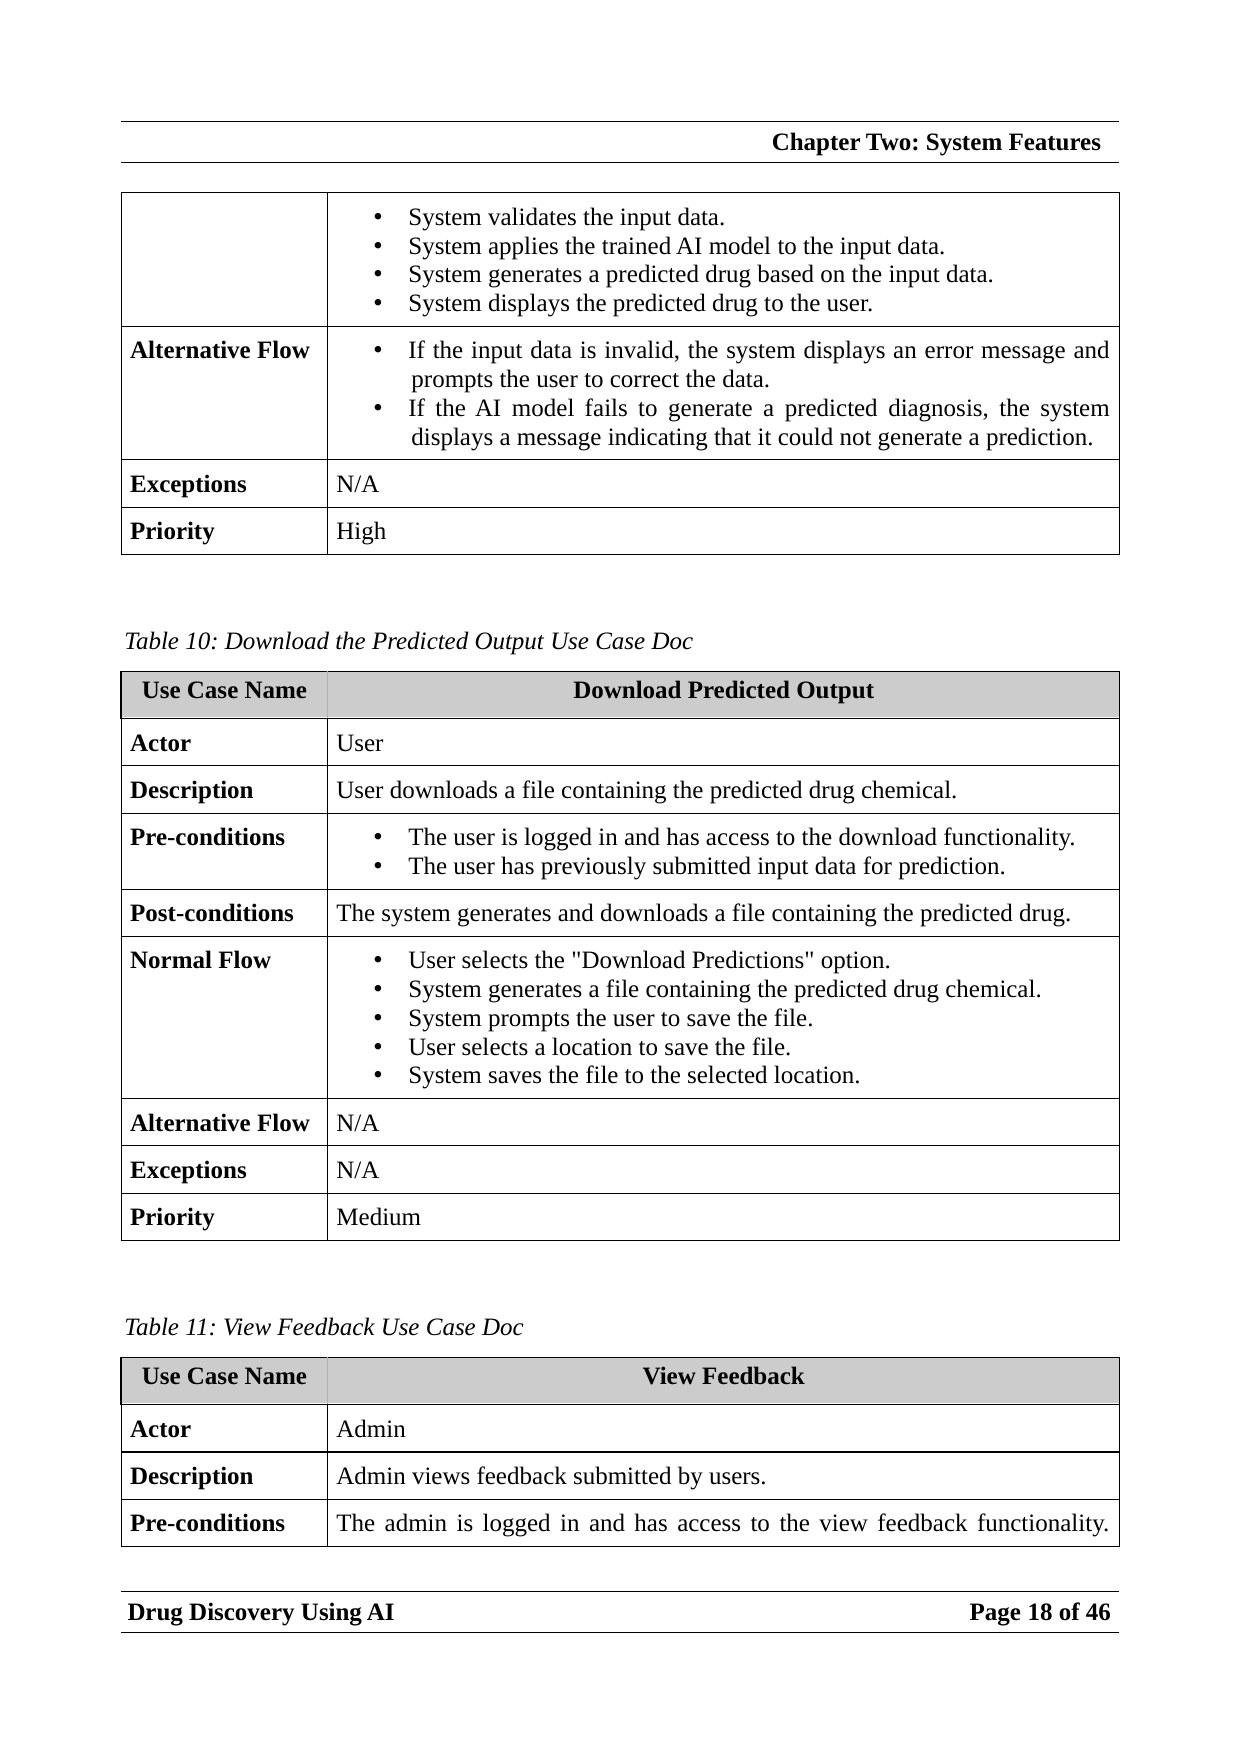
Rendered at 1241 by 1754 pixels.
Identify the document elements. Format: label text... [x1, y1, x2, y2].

table_cell Alternative Flow [122, 327, 327, 459]
table_cell High [328, 508, 1119, 554]
table_cell Pre-conditions [122, 1500, 327, 1546]
table_cell Post-conditions [122, 890, 327, 936]
table_cell Alternative Flow [122, 1099, 327, 1145]
table_cell The user is logged in and has access to the download functionality. The user has previously submitted input data for prediction. [328, 814, 1119, 888]
table_cell N/A [328, 1146, 1119, 1193]
table_cell Admin views feedback submitted by users. [328, 1453, 1119, 1499]
table_header Download Predicted Output [328, 672, 1119, 717]
text Table 10: Download the Predicted Output Use Case Doc [121, 623, 1119, 658]
table_cell Priority [122, 1194, 327, 1240]
table_cell Medium [328, 1194, 1119, 1240]
table_cell N/A [328, 460, 1119, 507]
table_header View Feedback [328, 1358, 1119, 1403]
table_cell The system generates and downloads a file containing the predicted drug. [328, 890, 1119, 936]
table_cell User selects the "Download Predictions" option. System generates a file containing the predicted drug chemical. System prompts the user to save the file. User selects a location to save the file. System saves the file to the selected location. [328, 937, 1119, 1098]
table_cell Actor [122, 719, 327, 765]
table_cell Description [122, 766, 327, 812]
table_cell Exceptions [122, 1146, 327, 1193]
text Table 11: View Feedback Use Case Doc [121, 1309, 1119, 1344]
table_cell The admin is logged in and has access to the view feedback functionality. [328, 1500, 1119, 1546]
table_cell Actor [122, 1405, 327, 1451]
table_cell [122, 193, 327, 326]
table_cell Admin [328, 1405, 1119, 1451]
table_cell Normal Flow [122, 937, 327, 1098]
table_cell N/A [328, 1099, 1119, 1145]
table_header Use Case Name [122, 1358, 327, 1403]
table_cell Description [122, 1453, 327, 1499]
table_cell Priority [122, 508, 327, 554]
table_header Use Case Name [122, 672, 327, 717]
table_cell User enters input CSV data and submits it for prediction. System validates the input data. System applies the trained AI model to the input data. System generates a predicted drug based on the input data. System displays the predicted drug to the user. [328, 193, 1119, 326]
table_cell Pre-conditions [122, 814, 327, 888]
table_cell Exceptions [122, 460, 327, 507]
table_cell User downloads a file containing the predicted drug chemical. [328, 766, 1119, 812]
table_cell User [328, 719, 1119, 765]
table_cell If the input data is invalid, the system displays an error message and prompts the user to correct the data. If the AI model fails to generate a predicted diagnosis, the system displays a message indicating that it could not generate a prediction. [328, 327, 1119, 459]
